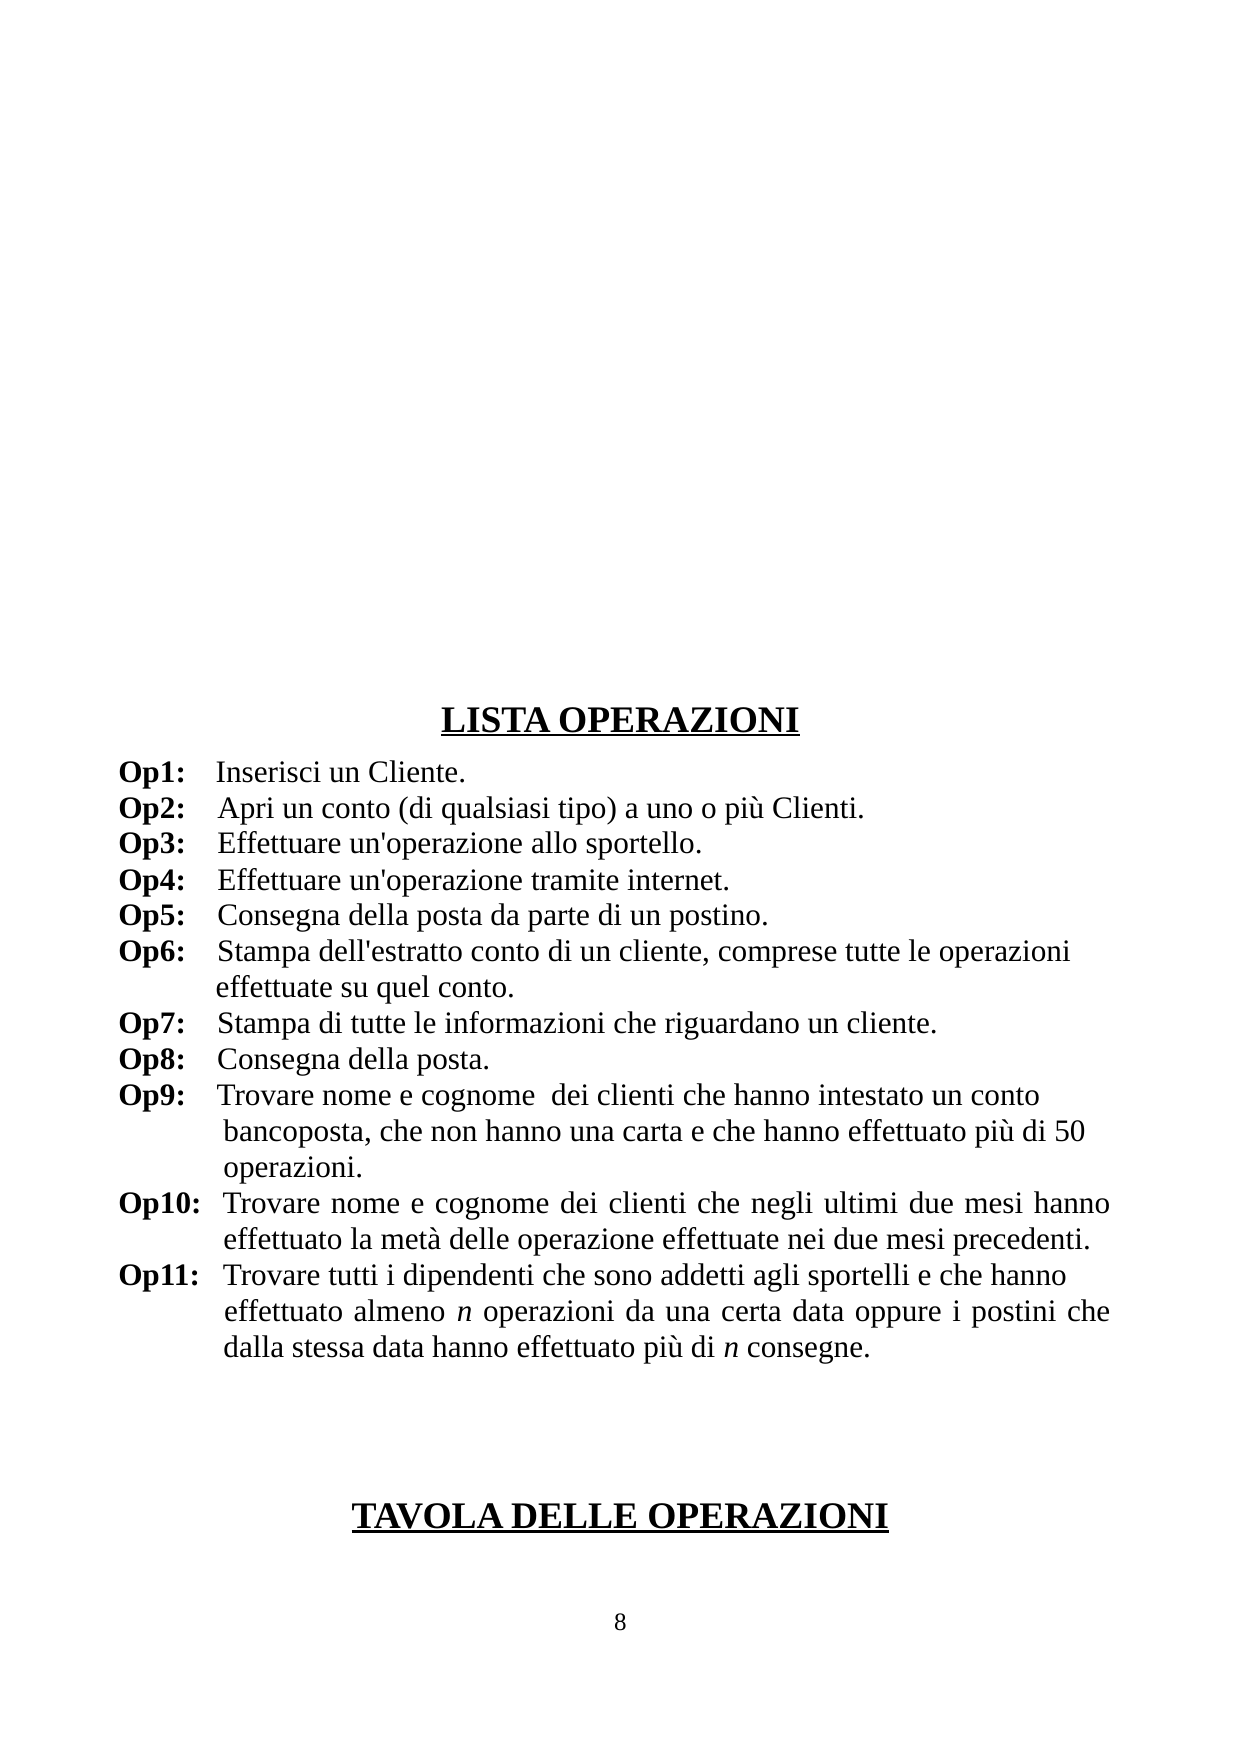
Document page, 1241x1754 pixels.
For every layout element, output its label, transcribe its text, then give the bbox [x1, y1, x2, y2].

text Op10: Trovare nome e cognome dei clienti che negli ultimi due mesi hanno effettuato la metà delle operazione effettuate nei due mesi precedenti. [118, 1184, 1122, 1256]
text Op11: Trovare tutti i dipendenti che sono addetti agli sportelli e che hanno effettuato almeno n operazioni da una certa data oppure i postini che dalla stessa data hanno effettuato più di n consegne. [118, 1256, 1122, 1364]
text Op8: Consegna della posta. [118, 1040, 1122, 1076]
text Op6: Stampa dell'estratto conto di un cliente, comprese tutte le operazioni effettuate su quel conto. [118, 933, 1122, 1004]
text Op7: Stampa di tutte le informazioni che riguardano un cliente. [118, 1004, 1122, 1040]
text Op1: Inserisci un Cliente. [118, 753, 1122, 789]
text LISTA OPERAZIONI [118, 697, 1122, 740]
text Op2: Apri un conto (di qualsiasi tipo) a uno o più Clienti. [118, 789, 1122, 825]
text Op3: Effettuare un'operazione allo sportello. [118, 825, 1122, 861]
text Op5: Consegna della posta da parte di un postino. [118, 897, 1122, 933]
text TAVOLA DELLE OPERAZIONI [118, 1493, 1122, 1536]
text Op4: Effettuare un'operazione tramite internet. [118, 861, 1122, 897]
text Op9: Trovare nome e cognome dei clienti che hanno intestato un conto bancoposta, che non hanno una carta e che hanno effettuato più di 50 operazioni. [118, 1076, 1122, 1184]
